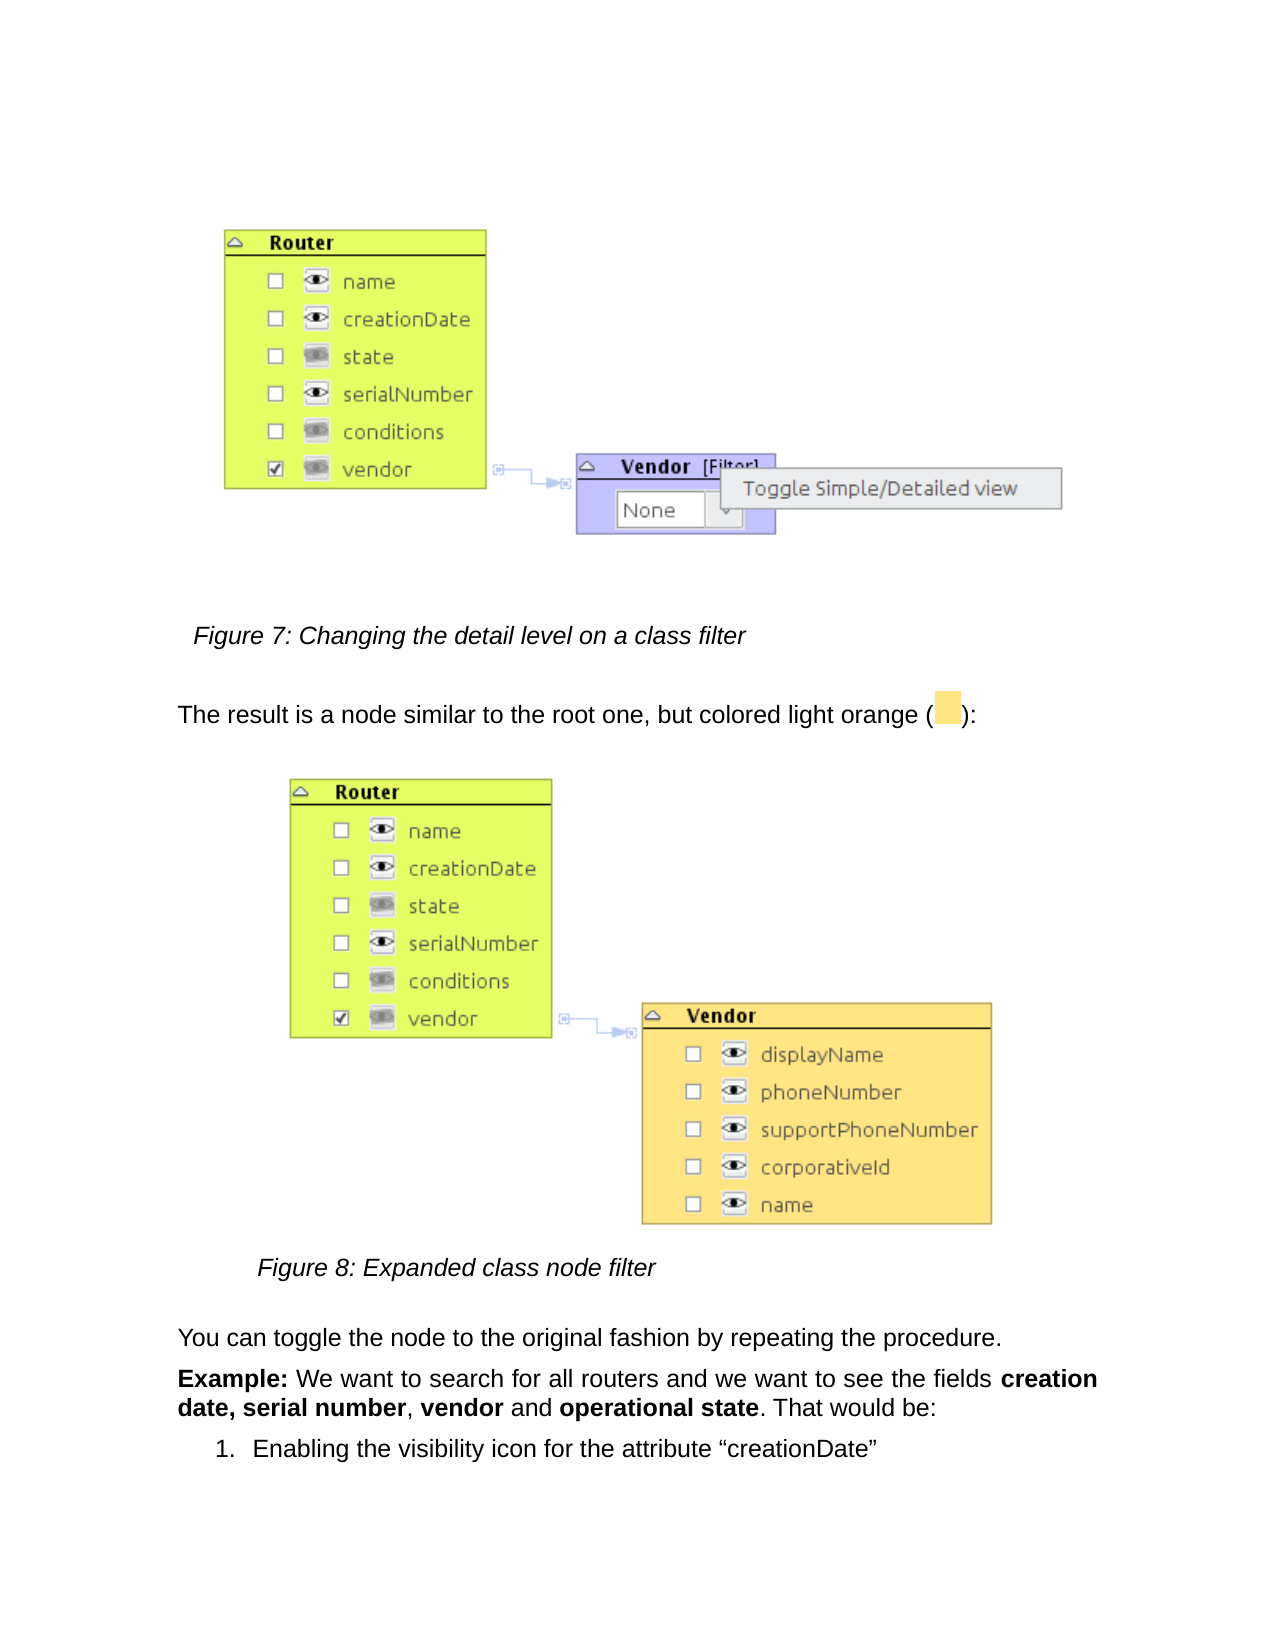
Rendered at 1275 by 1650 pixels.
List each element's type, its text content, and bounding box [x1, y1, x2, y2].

text Figure 8: Expanded class node filter [257, 1253, 1018, 1281]
text The result is a node similar to the root one, but colored light orange (): [177, 691, 1098, 729]
text Figure 7: Changing the detail level on a class filter [193, 621, 1082, 650]
picture [193, 189, 1083, 621]
picture [934, 691, 962, 724]
list Enabling the visibility icon for the attribute “creationDate” [215, 1434, 1098, 1463]
text You can toggle the node to the original fashion by repeating the procedure. [177, 1323, 1098, 1351]
picture [257, 754, 1019, 1253]
text Example: We want to search for all routers and we want to see the fields creation date, serial number, vendor and operational state. That would be: [177, 1364, 1098, 1421]
